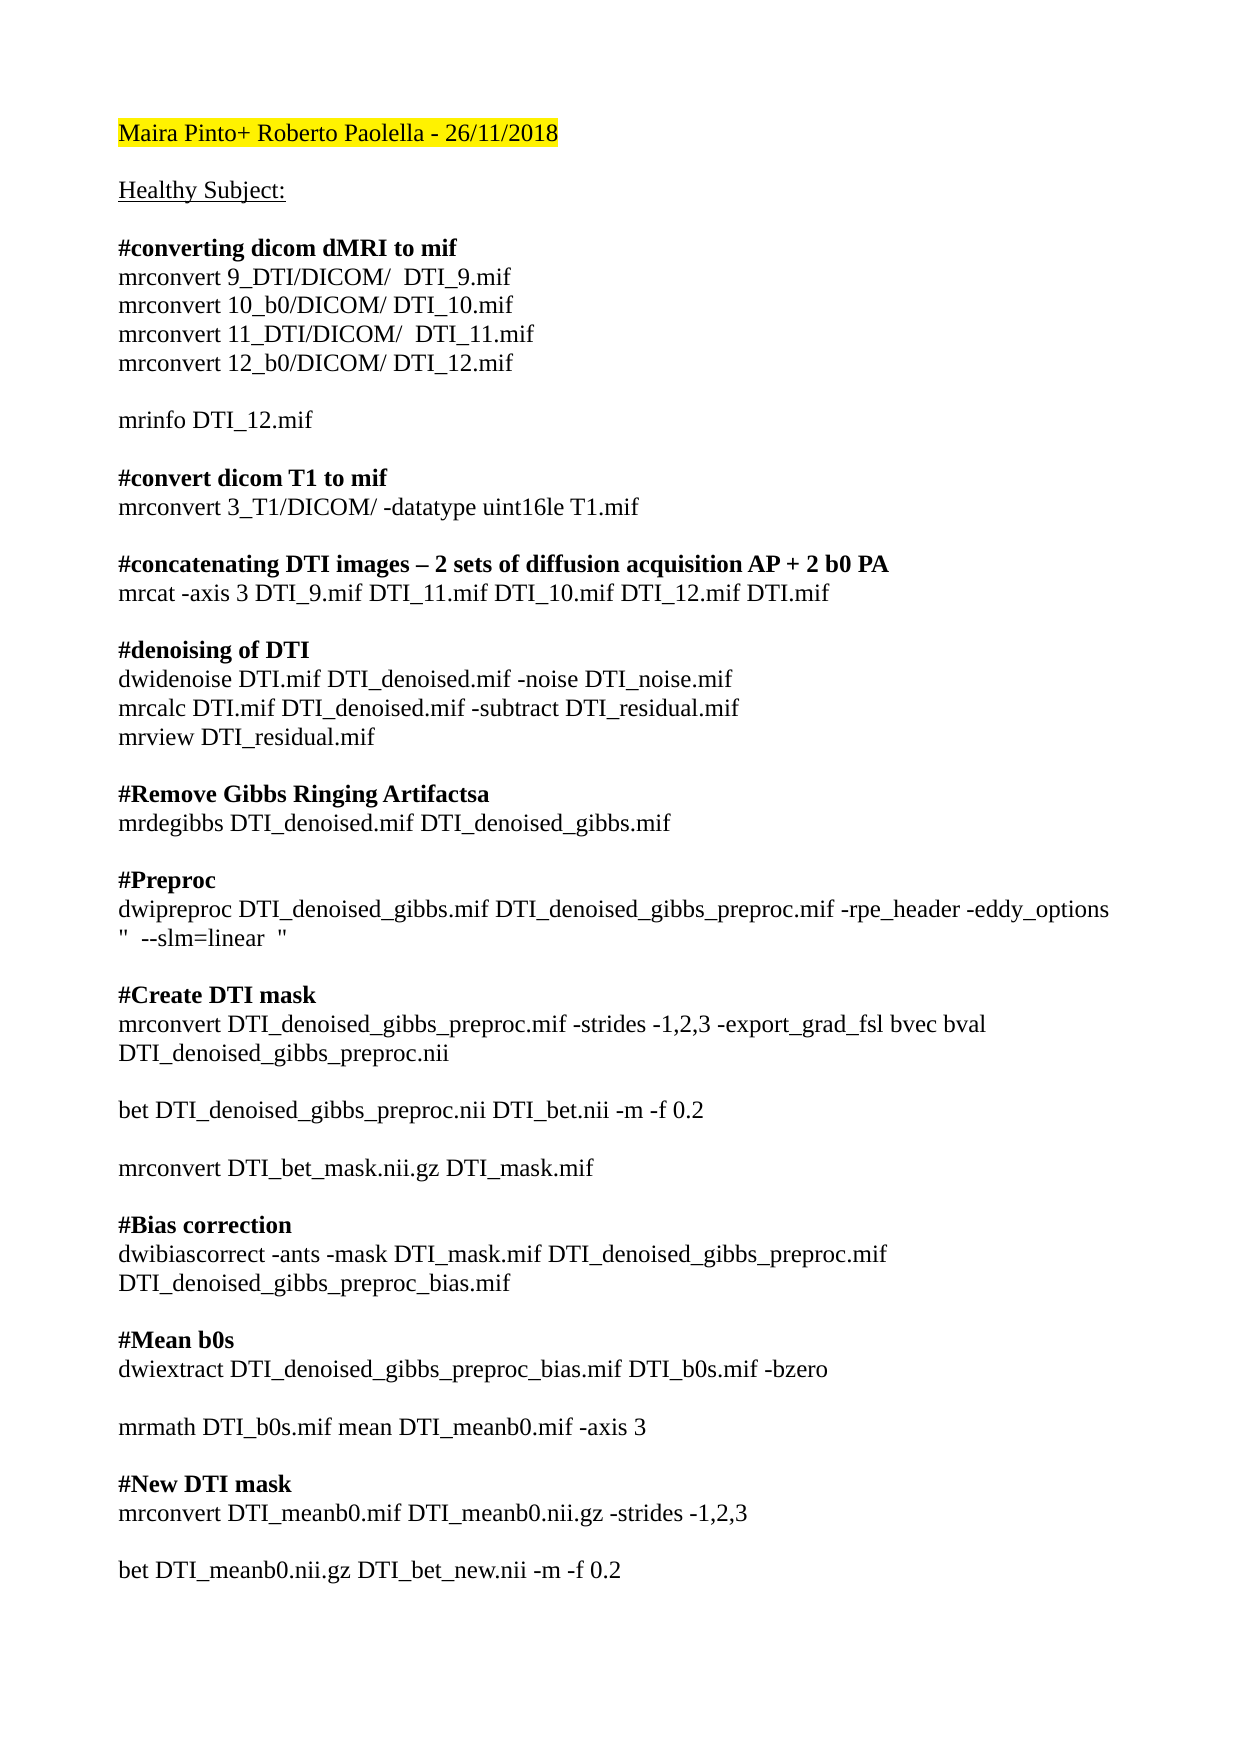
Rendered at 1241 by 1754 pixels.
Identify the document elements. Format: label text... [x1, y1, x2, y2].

text #convert dicom T1 to mif [118, 463, 1122, 492]
text dwiextract DTI_denoised_gibbs_preproc_bias.mif DTI_b0s.mif -bzero [118, 1354, 1122, 1383]
text mrcat -axis 3 DTI_9.mif DTI_11.mif DTI_10.mif DTI_12.mif DTI.mif [118, 578, 1122, 607]
text bet DTI_denoised_gibbs_preproc.nii DTI_bet.nii -m -f 0.2 [118, 1096, 1122, 1124]
text #concatenating DTI images – 2 sets of diffusion acquisition AP + 2 b0 PA [118, 549, 1122, 578]
text #denoising of DTI [118, 636, 1122, 664]
text mrconvert 10_b0/DICOM/ DTI_10.mif [118, 291, 1122, 319]
text #Remove Gibbs Ringing Artifactsa [118, 779, 1122, 808]
text Maira Pinto+ Roberto Paolella - 26/11/2018 [118, 118, 1122, 147]
text mrconvert 3_T1/DICOM/ -datatype uint16le T1.mif [118, 492, 1122, 521]
text dwidenoise DTI.mif DTI_denoised.mif -noise DTI_noise.mif [118, 664, 1122, 693]
text mrcalc DTI.mif DTI_denoised.mif -subtract DTI_residual.mif [118, 693, 1122, 722]
text mrconvert 12_b0/DICOM/ DTI_12.mif [118, 348, 1122, 377]
text mrconvert DTI_denoised_gibbs_preproc.mif -strides -1,2,3 -export_grad_fsl bvec bval DTI_denoised_gibbs_preproc.nii [118, 1009, 1122, 1067]
text mrmath DTI_b0s.mif mean DTI_meanb0.mif -axis 3 [118, 1412, 1122, 1441]
text #Mean b0s [118, 1326, 1122, 1354]
text #Preproc [118, 866, 1122, 894]
text mrinfo DTI_12.mif [118, 406, 1122, 434]
text mrdegibbs DTI_denoised.mif DTI_denoised_gibbs.mif [118, 808, 1122, 837]
text #New DTI mask [118, 1469, 1122, 1498]
text mrview DTI_residual.mif [118, 722, 1122, 751]
text mrconvert 11_DTI/DICOM/ DTI_11.mif [118, 319, 1122, 348]
text #Create DTI mask [118, 981, 1122, 1009]
text dwipreproc DTI_denoised_gibbs.mif DTI_denoised_gibbs_preproc.mif -rpe_header -eddy_options " --slm=linear " [118, 894, 1122, 952]
text dwibiascorrect -ants -mask DTI_mask.mif DTI_denoised_gibbs_preproc.mif DTI_denoised_gibbs_preproc_bias.mif [118, 1239, 1122, 1297]
text mrconvert 9_DTI/DICOM/ DTI_9.mif [118, 262, 1122, 291]
text #Bias correction [118, 1211, 1122, 1239]
text Healthy Subject: [118, 176, 1122, 204]
text mrconvert DTI_bet_mask.nii.gz DTI_mask.mif [118, 1153, 1122, 1182]
text bet DTI_meanb0.nii.gz DTI_bet_new.nii -m -f 0.2 [118, 1556, 1122, 1584]
text mrconvert DTI_meanb0.mif DTI_meanb0.nii.gz -strides -1,2,3 [118, 1498, 1122, 1527]
text #converting dicom dMRI to mif [118, 233, 1122, 262]
